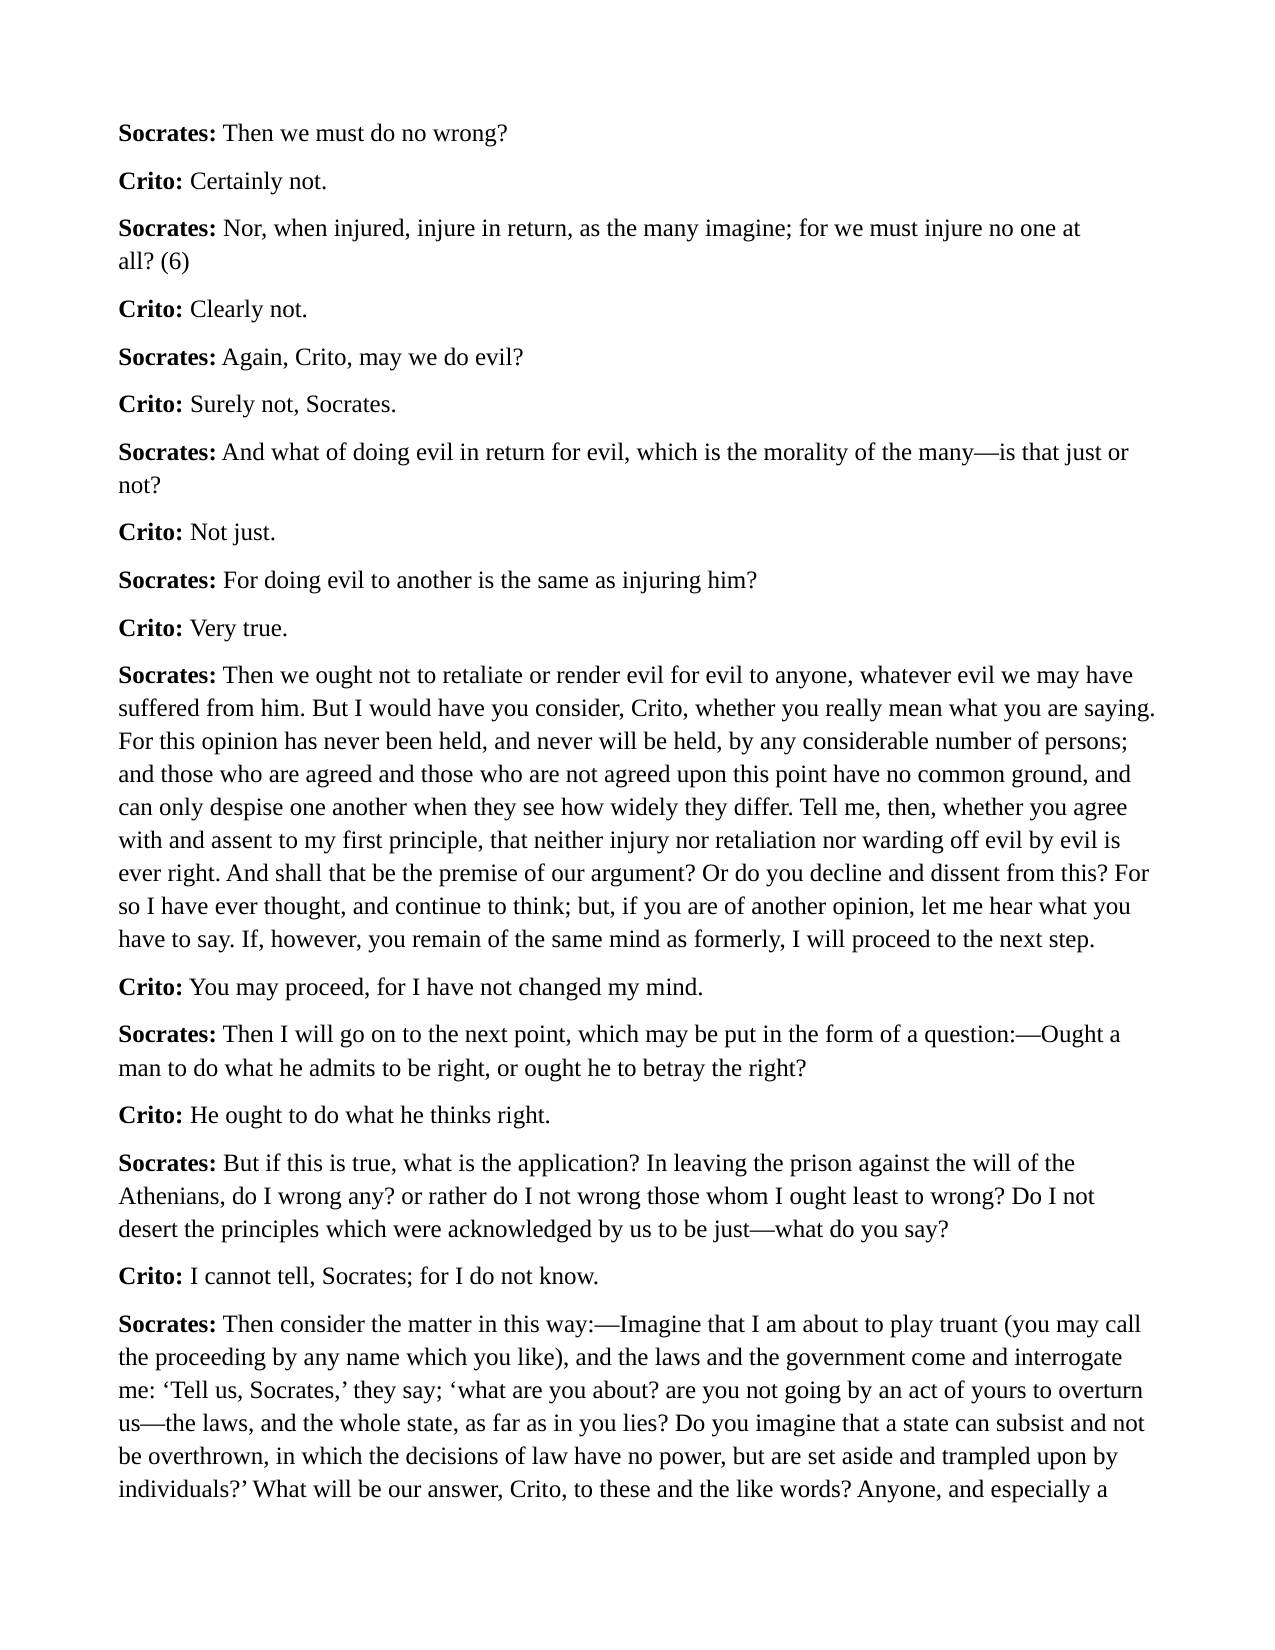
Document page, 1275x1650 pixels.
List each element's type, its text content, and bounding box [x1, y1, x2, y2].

text Crito: Not just. [118, 517, 1157, 546]
text Crito: Certainly not. [118, 166, 1157, 194]
text Crito: You may proceed, for I have not changed my mind. [118, 972, 1157, 1001]
text Socrates: Then I will go on to the next point, which may be put in the form of a question:—Ought a man to do what he admits to be right, or ought he to betray the right? [118, 1019, 1157, 1081]
text Socrates: Again, Crito, may we do evil? [118, 342, 1157, 370]
text Socrates: Then consider the matter in this way:—Imagine that I am about to play truant (you may call the proceeding by any name which you like), and the laws and the government come and interrogate me: ‘Tell us, Socrates,’ they say; ‘what are you about? are you not going by an act of yours to overturn us—the laws, and the whole state, as far as in you lies? Do you imagine that a state can subsist and not be overthrown, in which the decisions of law have no power, but are set aside and trampled upon by individuals?’ What will be our answer, Crito, to these and the like words? Anyone, and especially a [118, 1309, 1157, 1503]
text Socrates: Then we ought not to retaliate or render evil for evil to anyone, whatever evil we may have suffered from him. But I would have you consider, Crito, whether you really mean what you are saying. For this opinion has never been held, and never will be held, by any considerable number of persons; and those who are agreed and those who are not agreed upon this point have no common ground, and can only despise one another when they see how widely they differ. Tell me, then, whether you agree with and assent to my first principle, that neither injury nor retaliation nor warding off evil by evil is ever right. And shall that be the premise of our argument? Or do you decline and dissent from this? For so I have ever thought, and continue to think; but, if you are of another opinion, let me hear what you have to say. If, however, you remain of the same mind as formerly, I will proceed to the next step. [118, 660, 1157, 953]
text Socrates: And what of doing evil in return for evil, which is the morality of the many—is that just or not? [118, 437, 1157, 498]
text Crito: Surely not, Socrates. [118, 389, 1157, 418]
text Socrates: But if this is true, what is the application? In leaving the prison against the will of the Athenians, do I wrong any? or rather do I not wrong those whom I ought least to wrong? Do I not desert the principles which were acknowledged by us to be just—what do you say? [118, 1148, 1157, 1243]
text Crito: He ought to do what he thinks right. [118, 1100, 1157, 1129]
text Socrates: Then we must do no wrong? [118, 118, 1157, 147]
text Crito: Very true. [118, 613, 1157, 641]
text Crito: Clearly not. [118, 294, 1157, 323]
text Socrates: For doing evil to another is the same as injuring him? [118, 565, 1157, 594]
text Socrates: Nor, when injured, injure in return, as the many imagine; for we must injure no one at all? (6) [118, 213, 1157, 275]
text Crito: I cannot tell, Socrates; for I do not know. [118, 1261, 1157, 1290]
